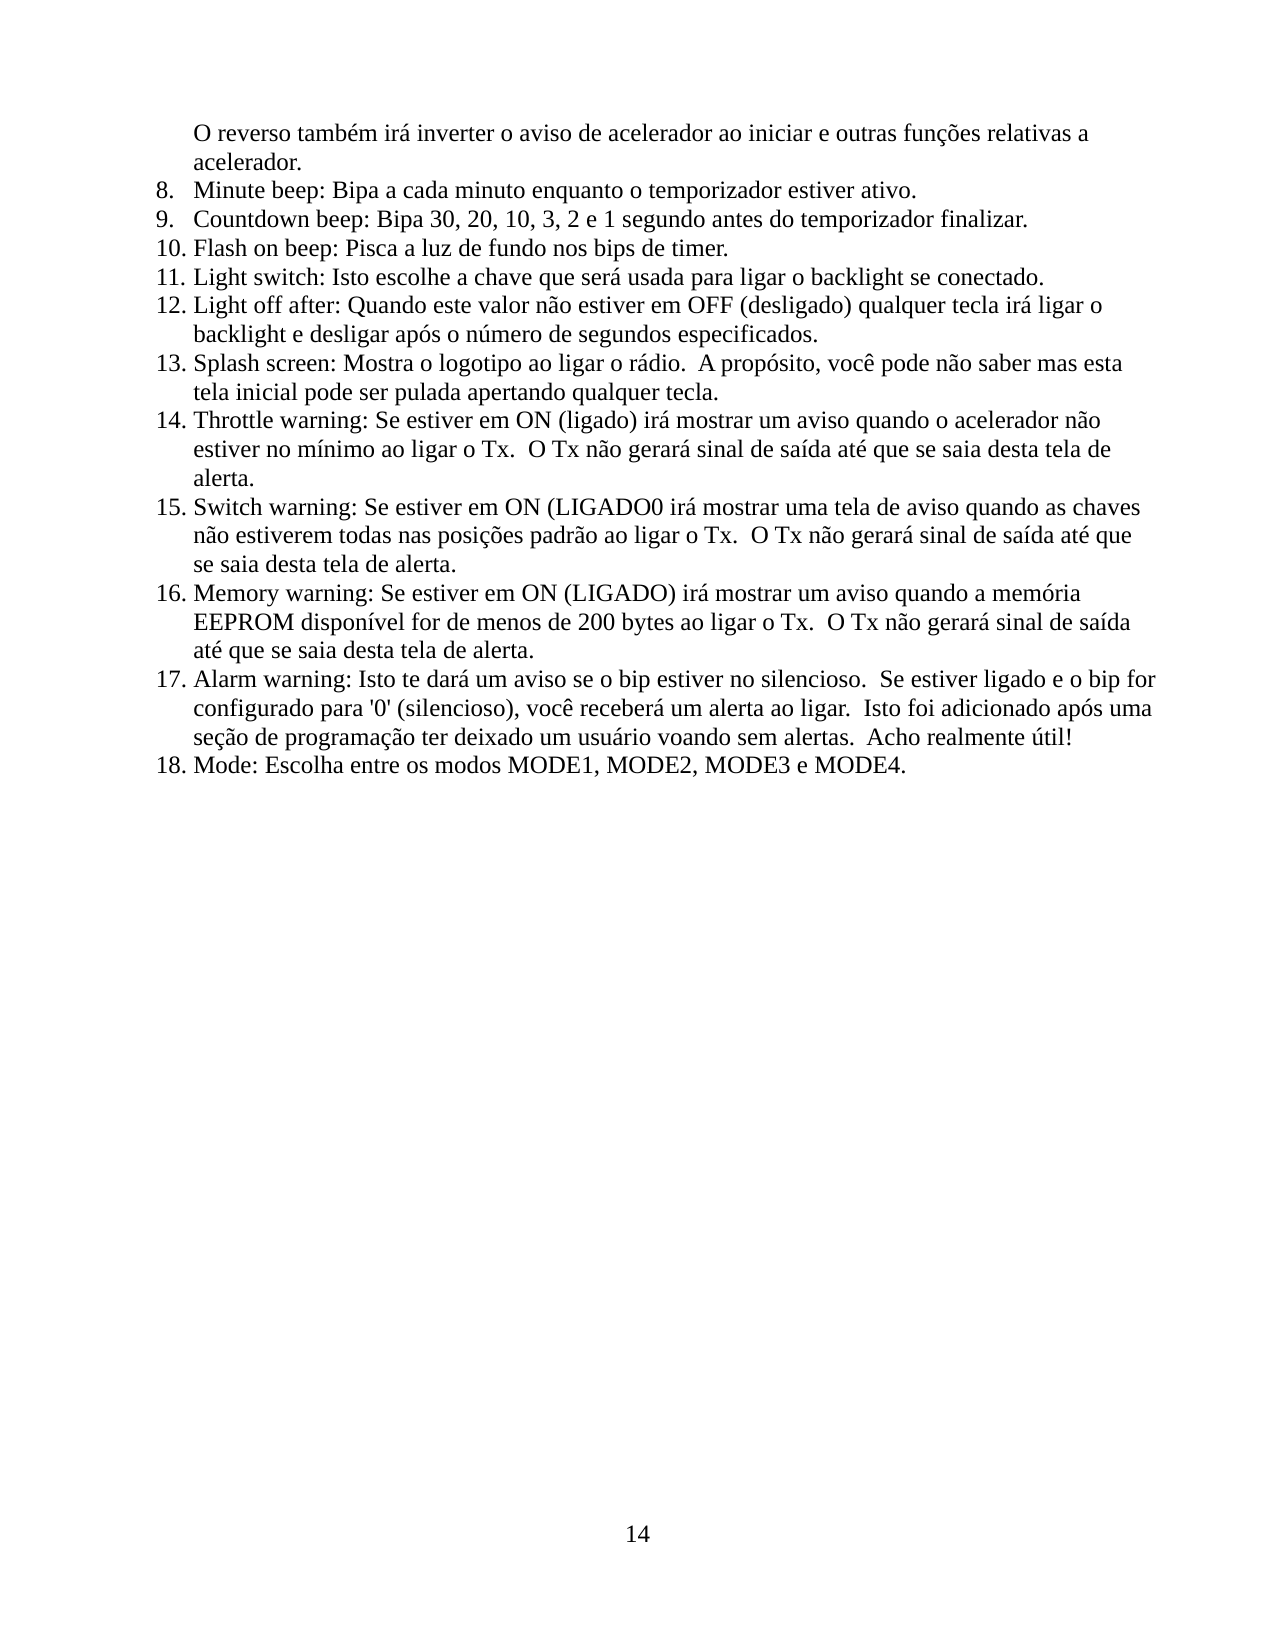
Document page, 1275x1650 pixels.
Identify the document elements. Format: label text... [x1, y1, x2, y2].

list Splash screen: Mostra o logotipo ao ligar o rádio. A propósito, você pode não saber mas esta tela inicial pode ser pulada apertando qualquer tecla. [156, 348, 1157, 406]
list Switch warning: Se estiver em ON (LIGADO0 irá mostrar uma tela de aviso quando as chaves não estiverem todas nas posições padrão ao ligar o Tx. O Tx não gerará sinal de saída até que se saia desta tela de alerta. [156, 492, 1157, 578]
list Light switch: Isto escolhe a chave que será usada para ligar o backlight se conectado. [156, 262, 1157, 291]
list Memory warning: Se estiver em ON (LIGADO) irá mostrar um aviso quando a memória EEPROM disponível for de menos de 200 bytes ao ligar o Tx. O Tx não gerará sinal de saída até que se saia desta tela de alerta. [156, 578, 1157, 664]
list Light off after: Quando este valor não estiver em OFF (desligado) qualquer tecla irá ligar o backlight e desligar após o número de segundos especificados. [156, 291, 1157, 348]
list O reverso também irá inverter o aviso de acelerador ao iniciar e outras funções relativas a acelerador. [156, 118, 1157, 176]
list Flash on beep: Pisca a luz de fundo nos bips de timer. [156, 233, 1157, 262]
list Minute beep: Bipa a cada minuto enquanto o temporizador estiver ativo. [156, 176, 1157, 204]
list Throttle warning: Se estiver em ON (ligado) irá mostrar um aviso quando o acelerador não estiver no mínimo ao ligar o Tx. O Tx não gerará sinal de saída até que se saia desta tela de alerta. [156, 406, 1157, 492]
list Countdown beep: Bipa 30, 20, 10, 3, 2 e 1 segundo antes do temporizador finalizar. [156, 204, 1157, 233]
list Alarm warning: Isto te dará um aviso se o bip estiver no silencioso. Se estiver ligado e o bip for configurado para '0' (silencioso), você receberá um alerta ao ligar. Isto foi adicionado após uma seção de programação ter deixado um usuário voando sem alertas. Acho realmente útil! [156, 664, 1157, 751]
list Mode: Escolha entre os modos MODE1, MODE2, MODE3 e MODE4. [156, 751, 1157, 779]
